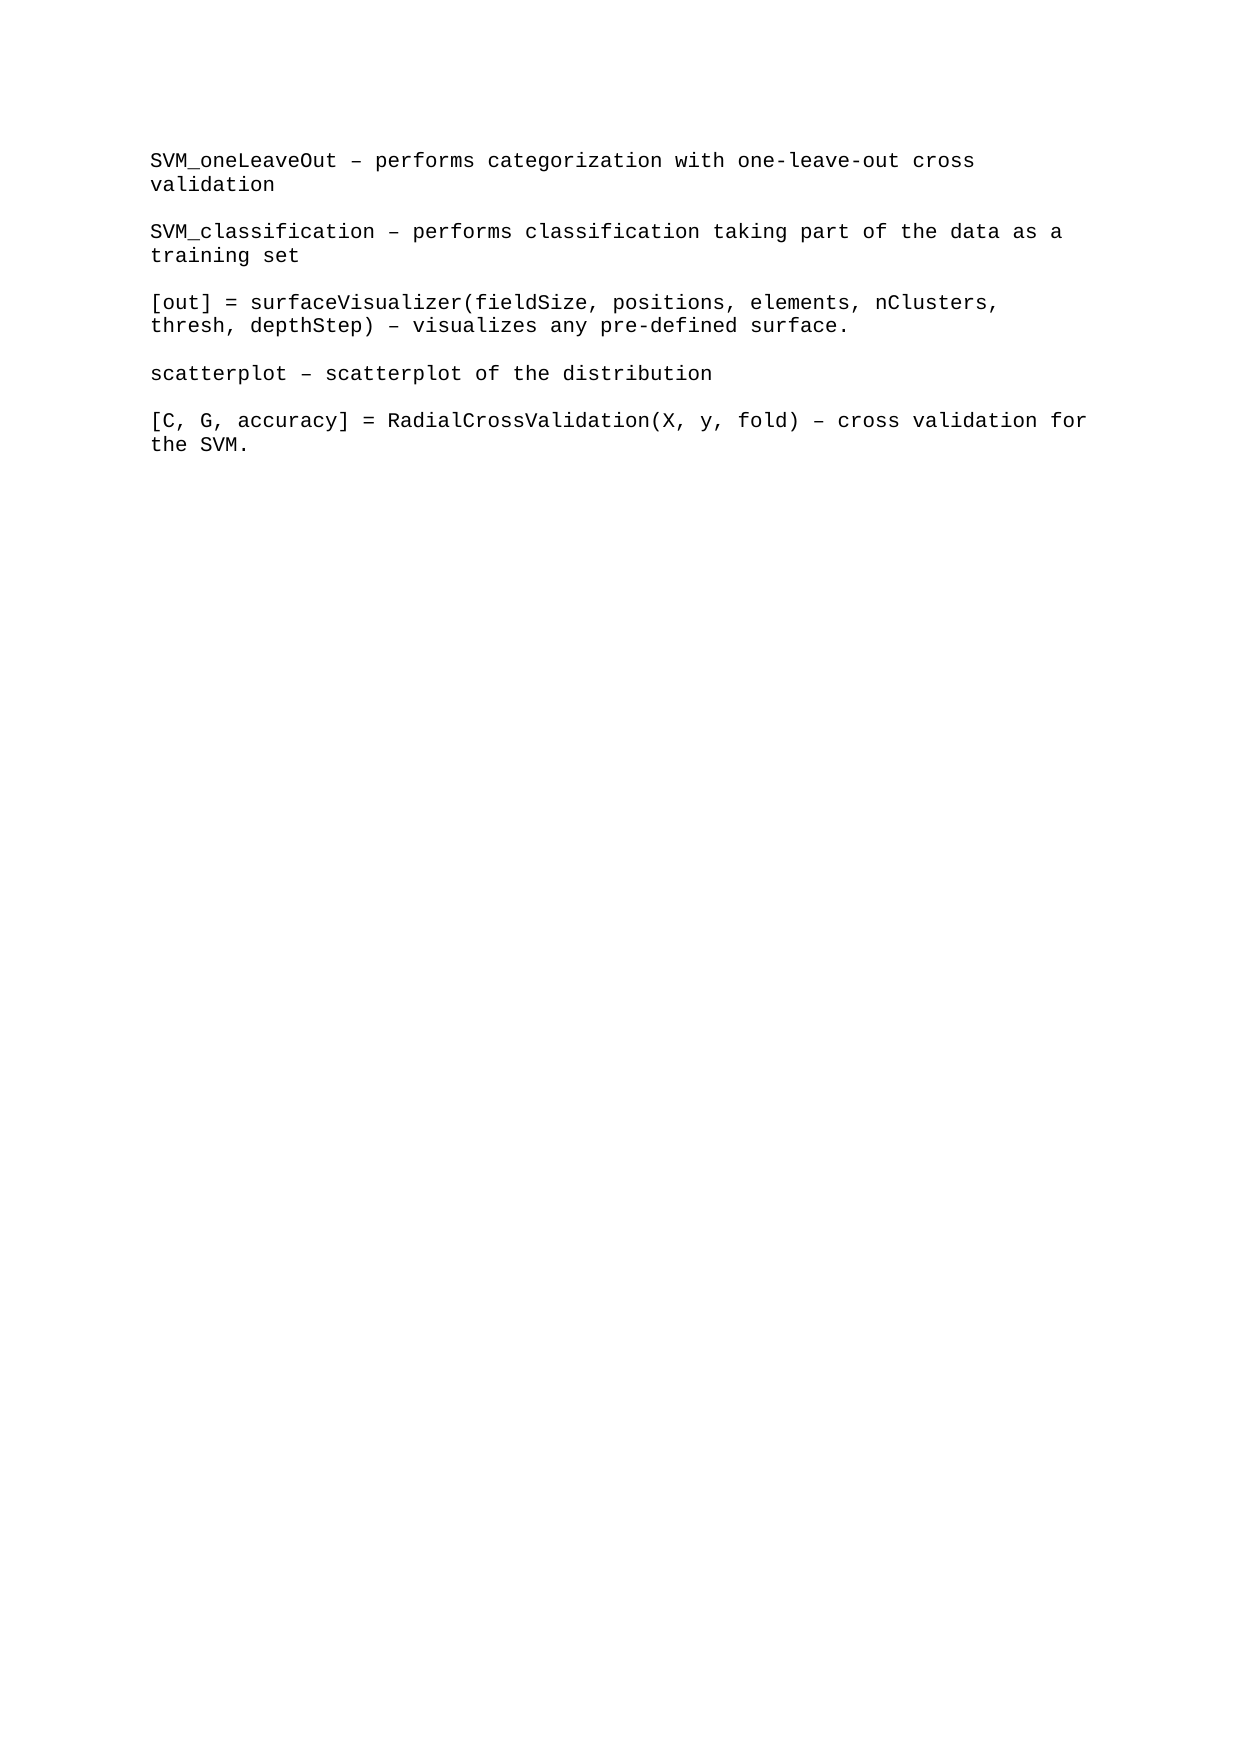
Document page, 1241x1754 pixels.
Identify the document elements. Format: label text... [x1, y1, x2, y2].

text SVM_classification – performs classification taking part of the data as a training set [150, 221, 1090, 268]
text SVM_oneLeaveOut – performs categorization with one-leave-out cross validation [150, 150, 1090, 197]
text [out] = surfaceVisualizer(fieldSize, positions, elements, nClusters, thresh, depthStep) – visualizes any pre-defined surface. [150, 292, 1090, 339]
text scatterplot – scatterplot of the distribution [150, 363, 1090, 386]
text [C, G, accuracy] = RadialCrossValidation(X, y, fold) – cross validation for the SVM. [150, 410, 1090, 457]
